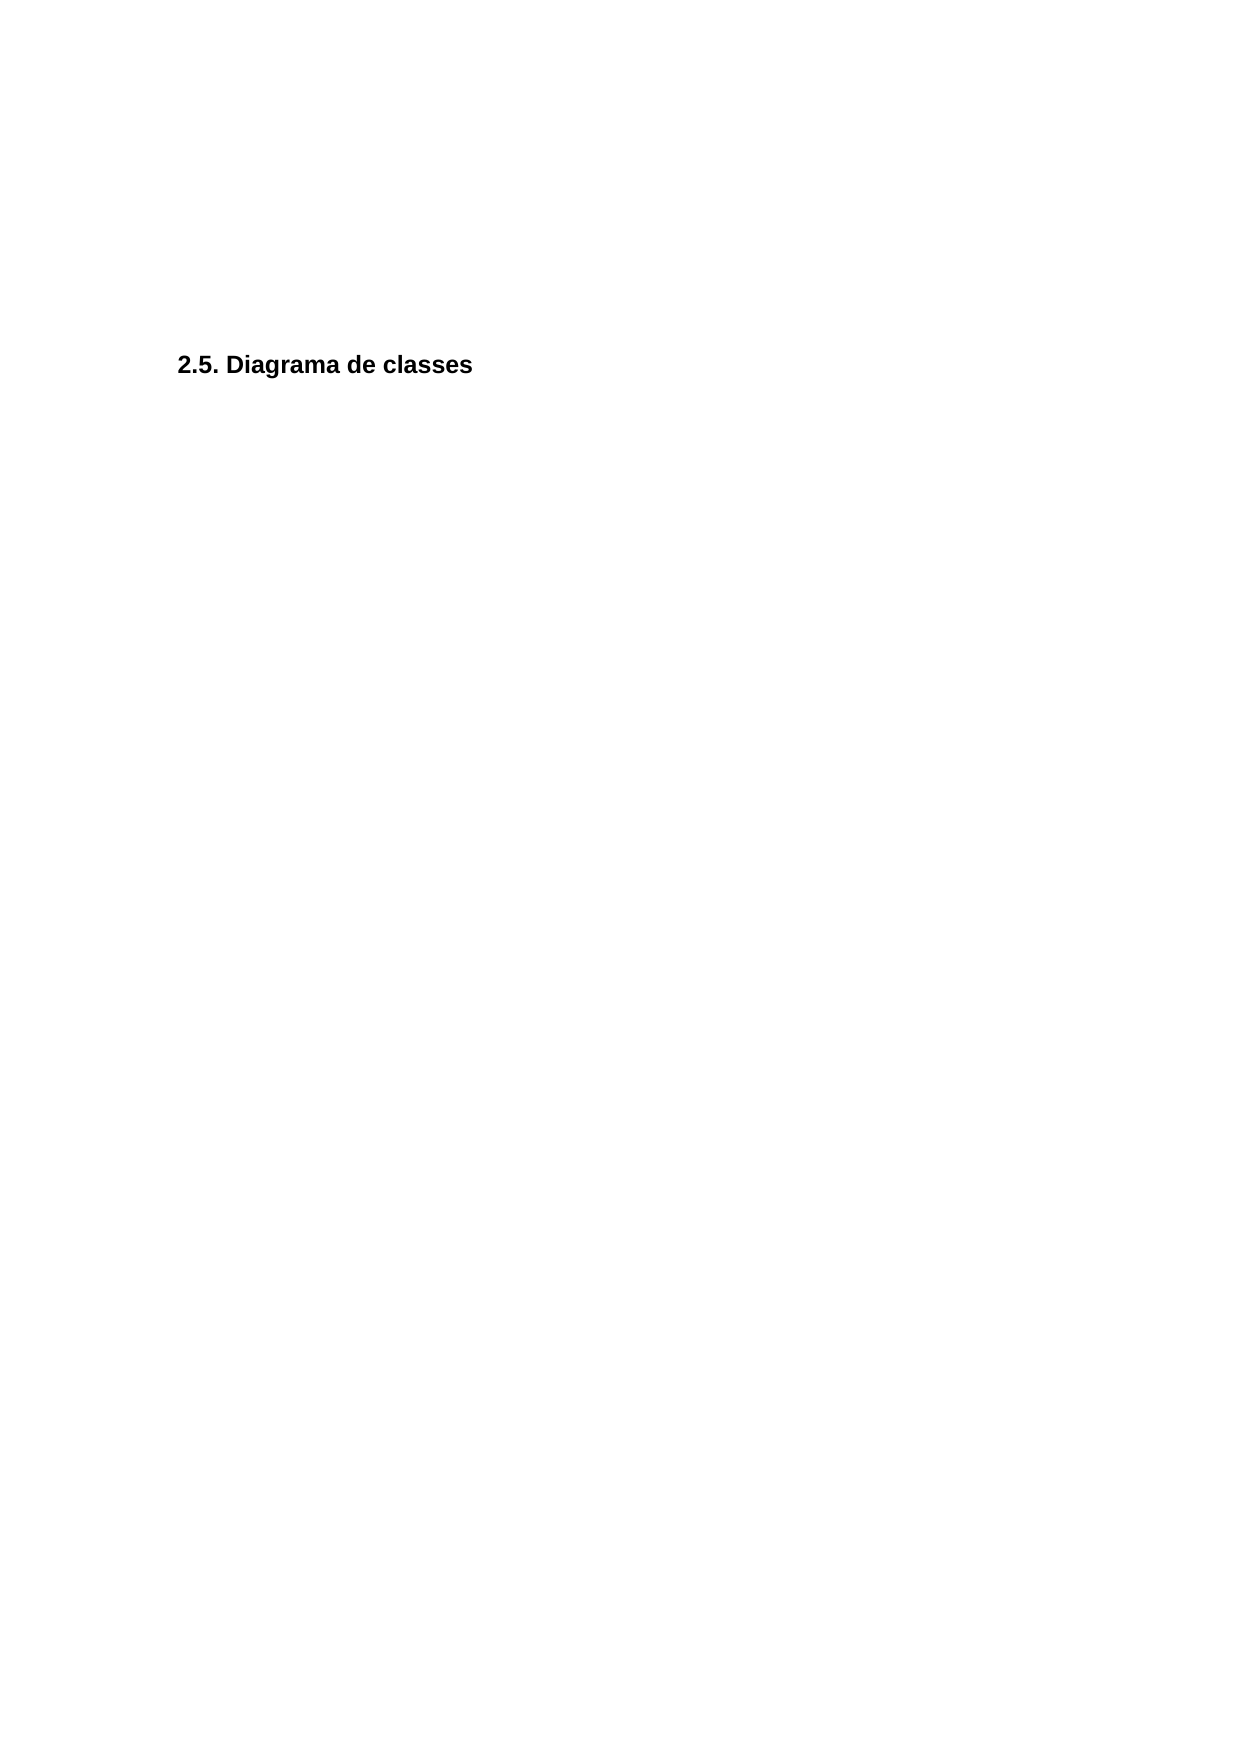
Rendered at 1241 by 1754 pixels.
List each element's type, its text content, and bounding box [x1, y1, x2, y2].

subtitle 2.5. Diagrama de classes [177, 350, 1122, 378]
